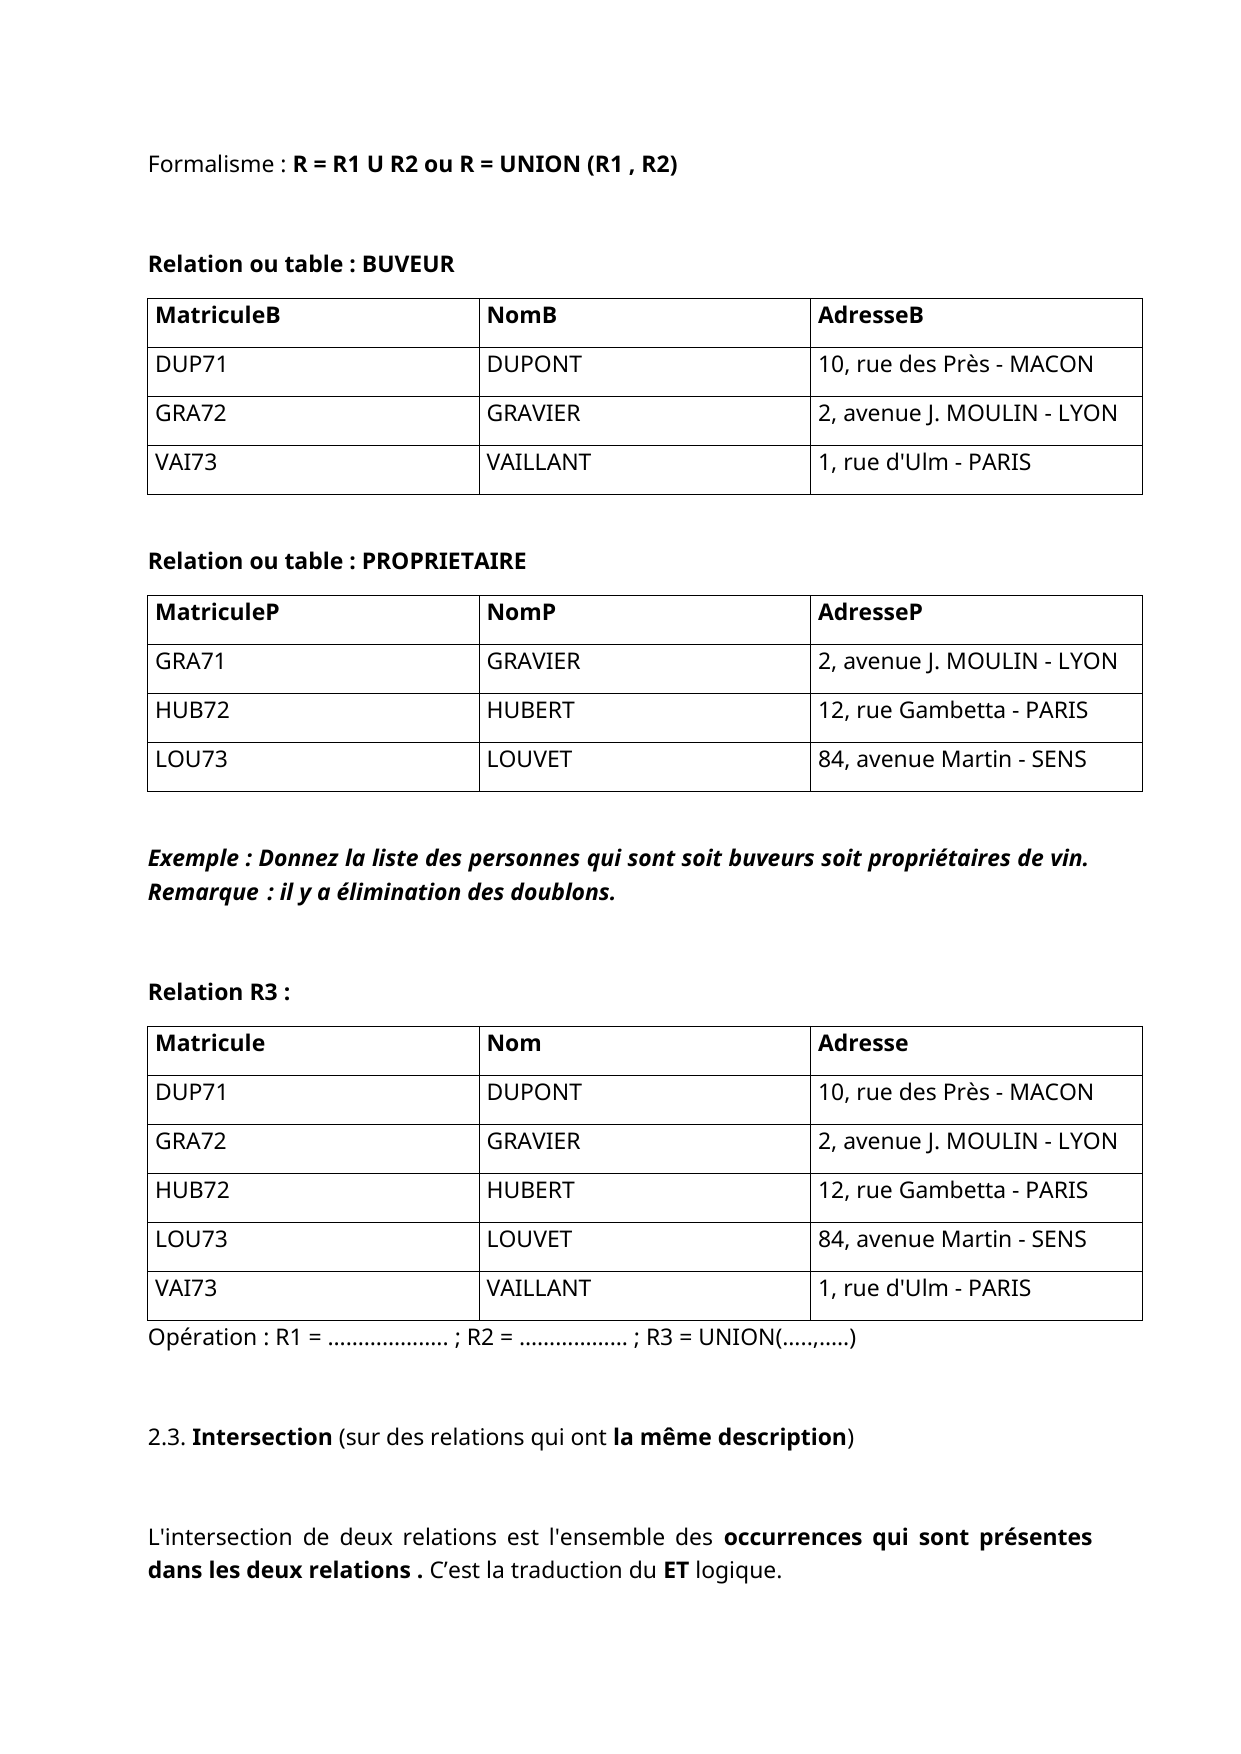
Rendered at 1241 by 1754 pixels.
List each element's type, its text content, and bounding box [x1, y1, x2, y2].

table_cell VAILLANT [480, 1272, 810, 1319]
table_cell GRAVIER [480, 397, 810, 445]
table_cell LOU73 [148, 743, 479, 791]
table_header AdresseB [811, 299, 1142, 347]
table_cell 10, rue des Près - MACON [811, 348, 1142, 396]
table_cell DUPONT [480, 348, 810, 396]
table_cell DUP71 [148, 1076, 479, 1124]
table_cell HUB72 [148, 1174, 479, 1222]
table_cell LOUVET [480, 1223, 810, 1271]
table_cell VAILLANT [480, 446, 810, 494]
table_cell GRAVIER [480, 1125, 810, 1173]
table_cell 1, rue d'Ulm - PARIS [811, 1272, 1142, 1319]
table_cell VAI73 [148, 1272, 479, 1319]
text 2.3. Intersection (sur des relations qui ont la même description) [148, 1421, 1093, 1452]
table_header Matricule [148, 1027, 479, 1075]
table_cell DUPONT [480, 1076, 810, 1124]
table_cell DUP71 [148, 348, 479, 396]
table_header NomP [480, 596, 810, 644]
table_cell VAI73 [148, 446, 479, 494]
table_cell HUBERT [480, 1174, 810, 1222]
table_header NomB [480, 299, 810, 347]
table_cell GRA71 [148, 645, 479, 693]
table_cell 84, avenue Martin - SENS [811, 1223, 1142, 1271]
text Exemple : Donnez la liste des personnes qui sont soit buveurs soit propriétaires de vin. Remarque : il y a élimination des doublons. [148, 842, 1093, 907]
table_cell LOU73 [148, 1223, 479, 1271]
table_cell HUBERT [480, 694, 810, 742]
table_cell 10, rue des Près - MACON [811, 1076, 1142, 1124]
table_cell GRAVIER [480, 645, 810, 693]
table_cell HUB72 [148, 694, 479, 742]
table_header MatriculeB [148, 299, 479, 347]
table_header MatriculeP [148, 596, 479, 644]
table_cell 12, rue Gambetta - PARIS [811, 1174, 1142, 1222]
table_cell LOUVET [480, 743, 810, 791]
text Relation R3 : [148, 976, 1093, 1007]
text Relation ou table : PROPRIETAIRE [148, 545, 1093, 576]
table_cell 2, avenue J. MOULIN - LYON [811, 1125, 1142, 1173]
table_cell 2, avenue J. MOULIN - LYON [811, 645, 1142, 693]
table_cell GRA72 [148, 1125, 479, 1173]
text Opération : R1 = ……………….. ; R2 = ……………… ; R3 = UNION(…..,…..) [148, 1321, 1093, 1352]
table_header Nom [480, 1027, 810, 1075]
table_cell GRA72 [148, 397, 479, 445]
table_header AdresseP [811, 596, 1142, 644]
table_cell 12, rue Gambetta - PARIS [811, 694, 1142, 742]
table_header Adresse [811, 1027, 1142, 1075]
table_cell 84, avenue Martin - SENS [811, 743, 1142, 791]
text Relation ou table : BUVEUR [148, 248, 1093, 279]
table_cell 1, rue d'Ulm - PARIS [811, 446, 1142, 494]
text Formalisme : R = R1 U R2 ou R = UNION (R1 , R2) [148, 148, 1093, 179]
table_cell 2, avenue J. MOULIN - LYON [811, 397, 1142, 445]
text L'intersection de deux relations est l'ensemble des occurrences qui sont présentes dans les deux relations . C’est la traduction du ET logique. [148, 1521, 1093, 1586]
